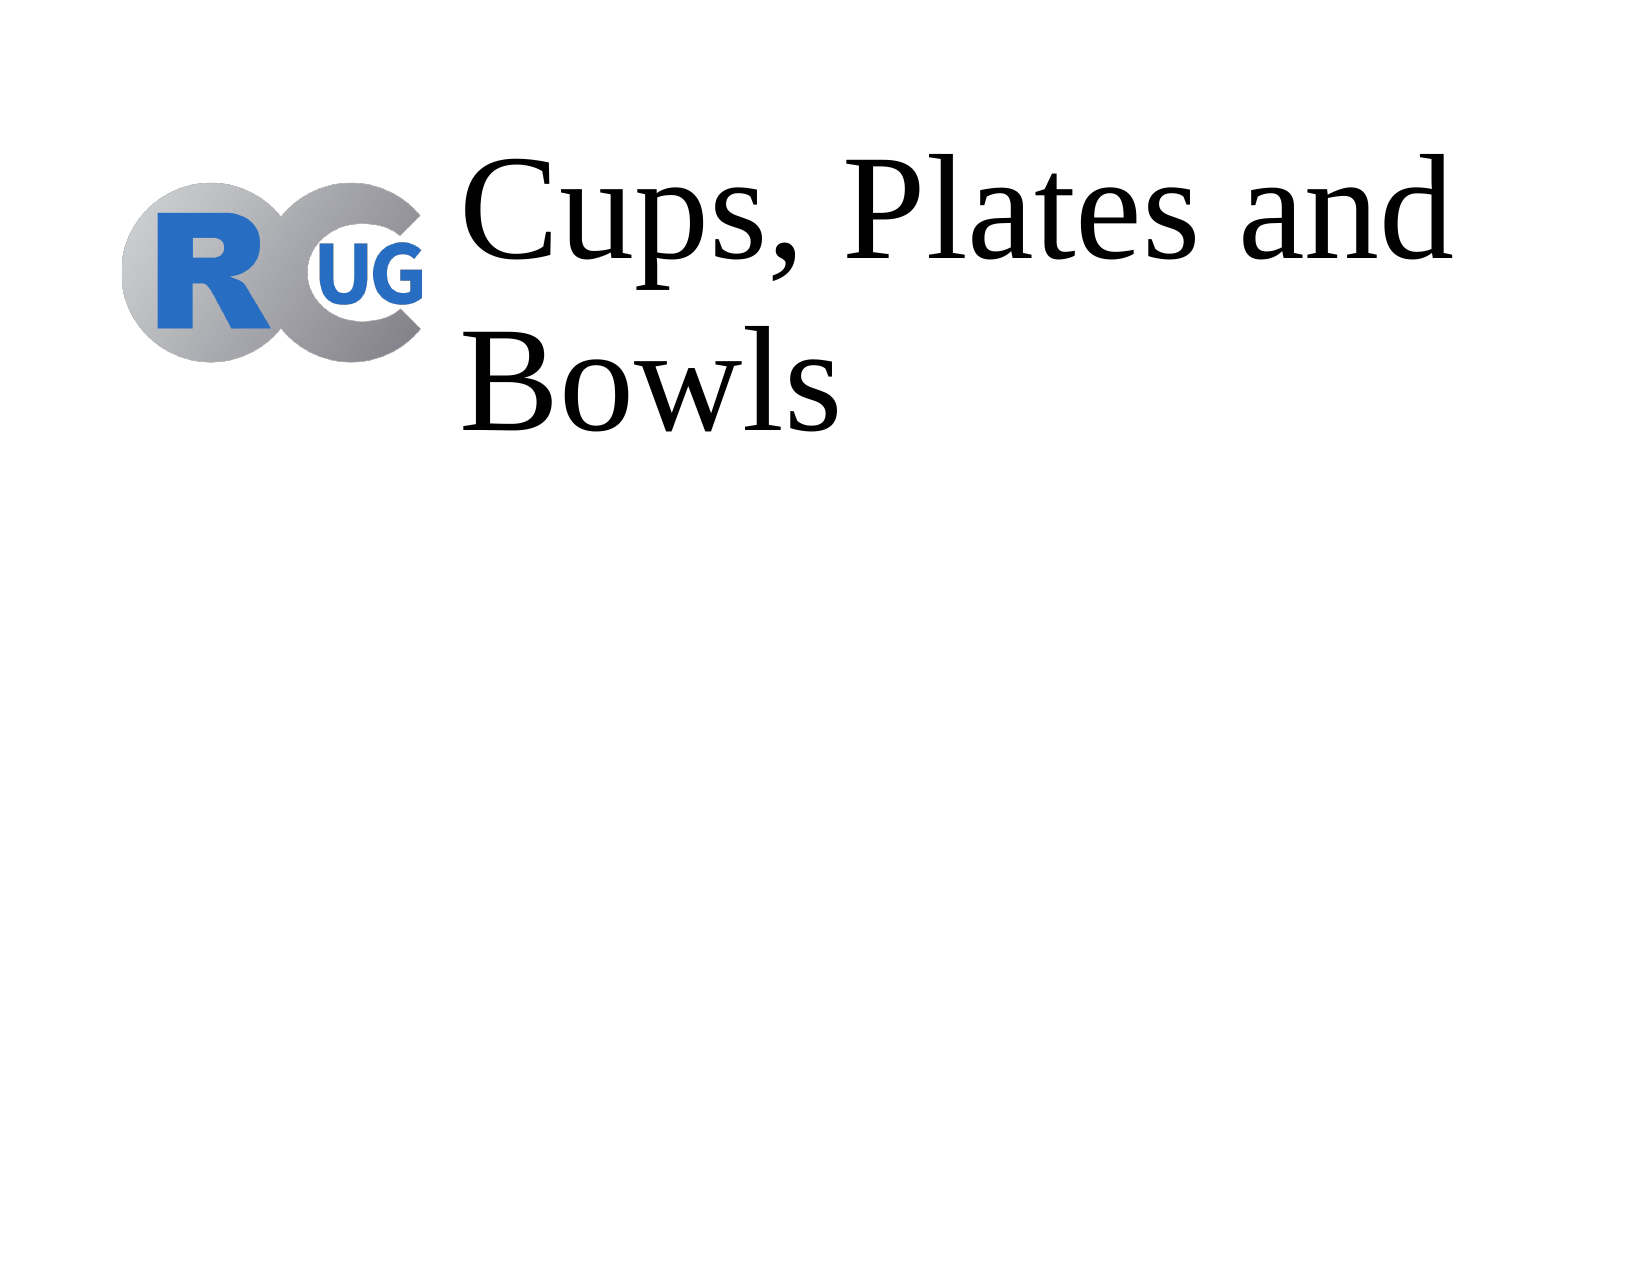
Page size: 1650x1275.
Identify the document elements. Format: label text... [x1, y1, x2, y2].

text Cups, Plates and Bowls [118, 118, 1532, 463]
picture [121, 122, 422, 423]
